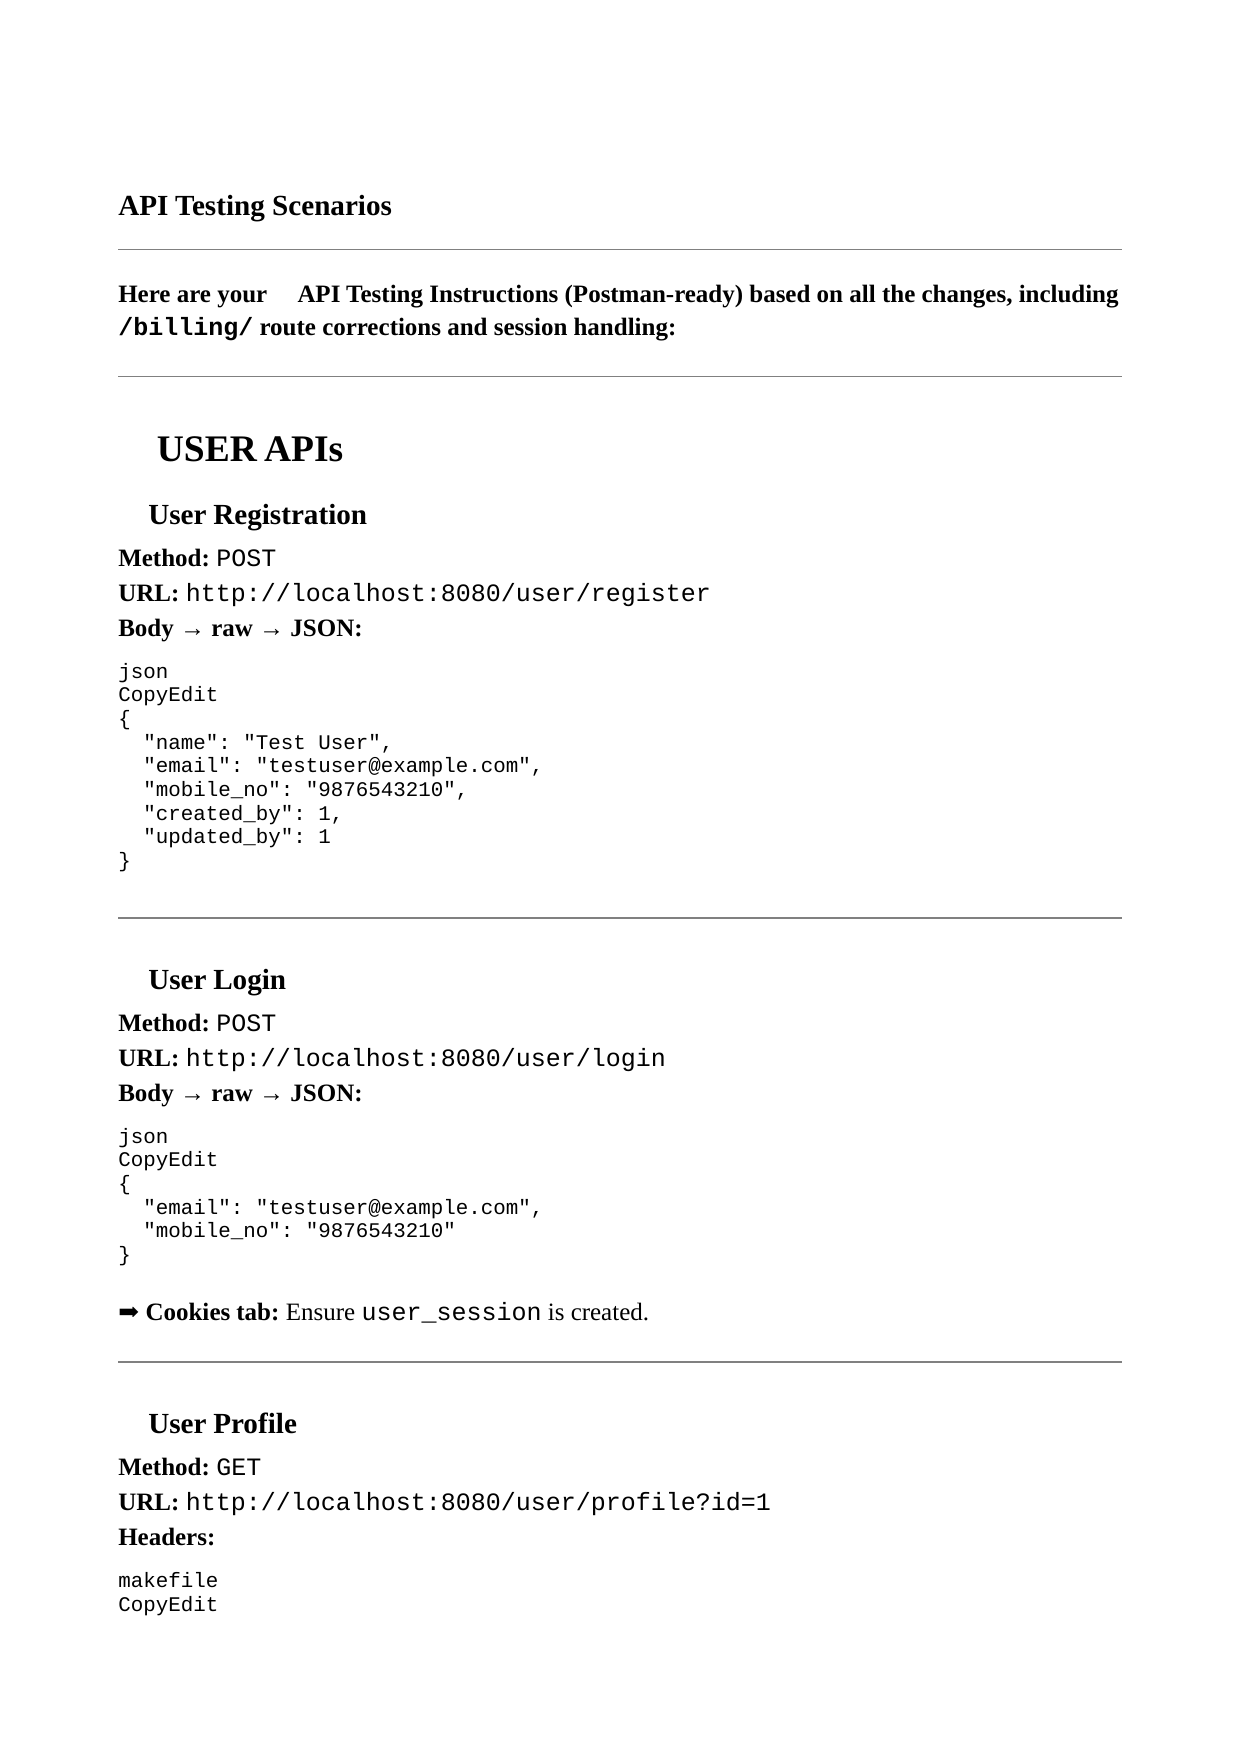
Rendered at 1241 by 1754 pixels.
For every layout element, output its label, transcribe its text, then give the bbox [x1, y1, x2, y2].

text Here are your 📌 API Testing Instructions (Postman-ready) based on all the changes, including /billing/ route corrections and session handling: [118, 279, 1122, 342]
text CopyEdit [118, 1149, 1122, 1173]
text ➡️ Cookies tab: Ensure user_session is created. [118, 1297, 1122, 1328]
text Method: GET URL: http://localhost:8080/user/profile?id=1 Headers: [118, 1452, 1122, 1551]
subtitle ✅ User Profile [118, 1406, 1122, 1439]
text "name": "Test User", [118, 732, 1122, 755]
text } [118, 850, 1122, 874]
text "email": "testuser@example.com", [118, 755, 1122, 779]
text "updated_by": 1 [118, 826, 1122, 850]
text "email": "testuser@example.com", [118, 1197, 1122, 1220]
text CopyEdit [118, 1593, 1122, 1617]
text "mobile_no": "9876543210" [118, 1220, 1122, 1244]
subtitle ✅ User Registration [118, 497, 1122, 531]
text Method: POST URL: http://localhost:8080/user/register Body → raw → JSON: [118, 543, 1122, 642]
text { [118, 708, 1122, 732]
subtitle API Testing Scenarios [118, 188, 1122, 222]
text "mobile_no": "9876543210", [118, 779, 1122, 803]
subtitle ✅ User Login [118, 962, 1122, 996]
text Method: POST URL: http://localhost:8080/user/login Body → raw → JSON: [118, 1008, 1122, 1107]
text { [118, 1173, 1122, 1197]
text "created_by": 1, [118, 803, 1122, 826]
subtitle 🔐 USER APIs [118, 427, 1122, 470]
text json [118, 661, 1122, 684]
text makefile [118, 1570, 1122, 1593]
text CopyEdit [118, 684, 1122, 708]
text json [118, 1126, 1122, 1149]
text } [118, 1244, 1122, 1268]
